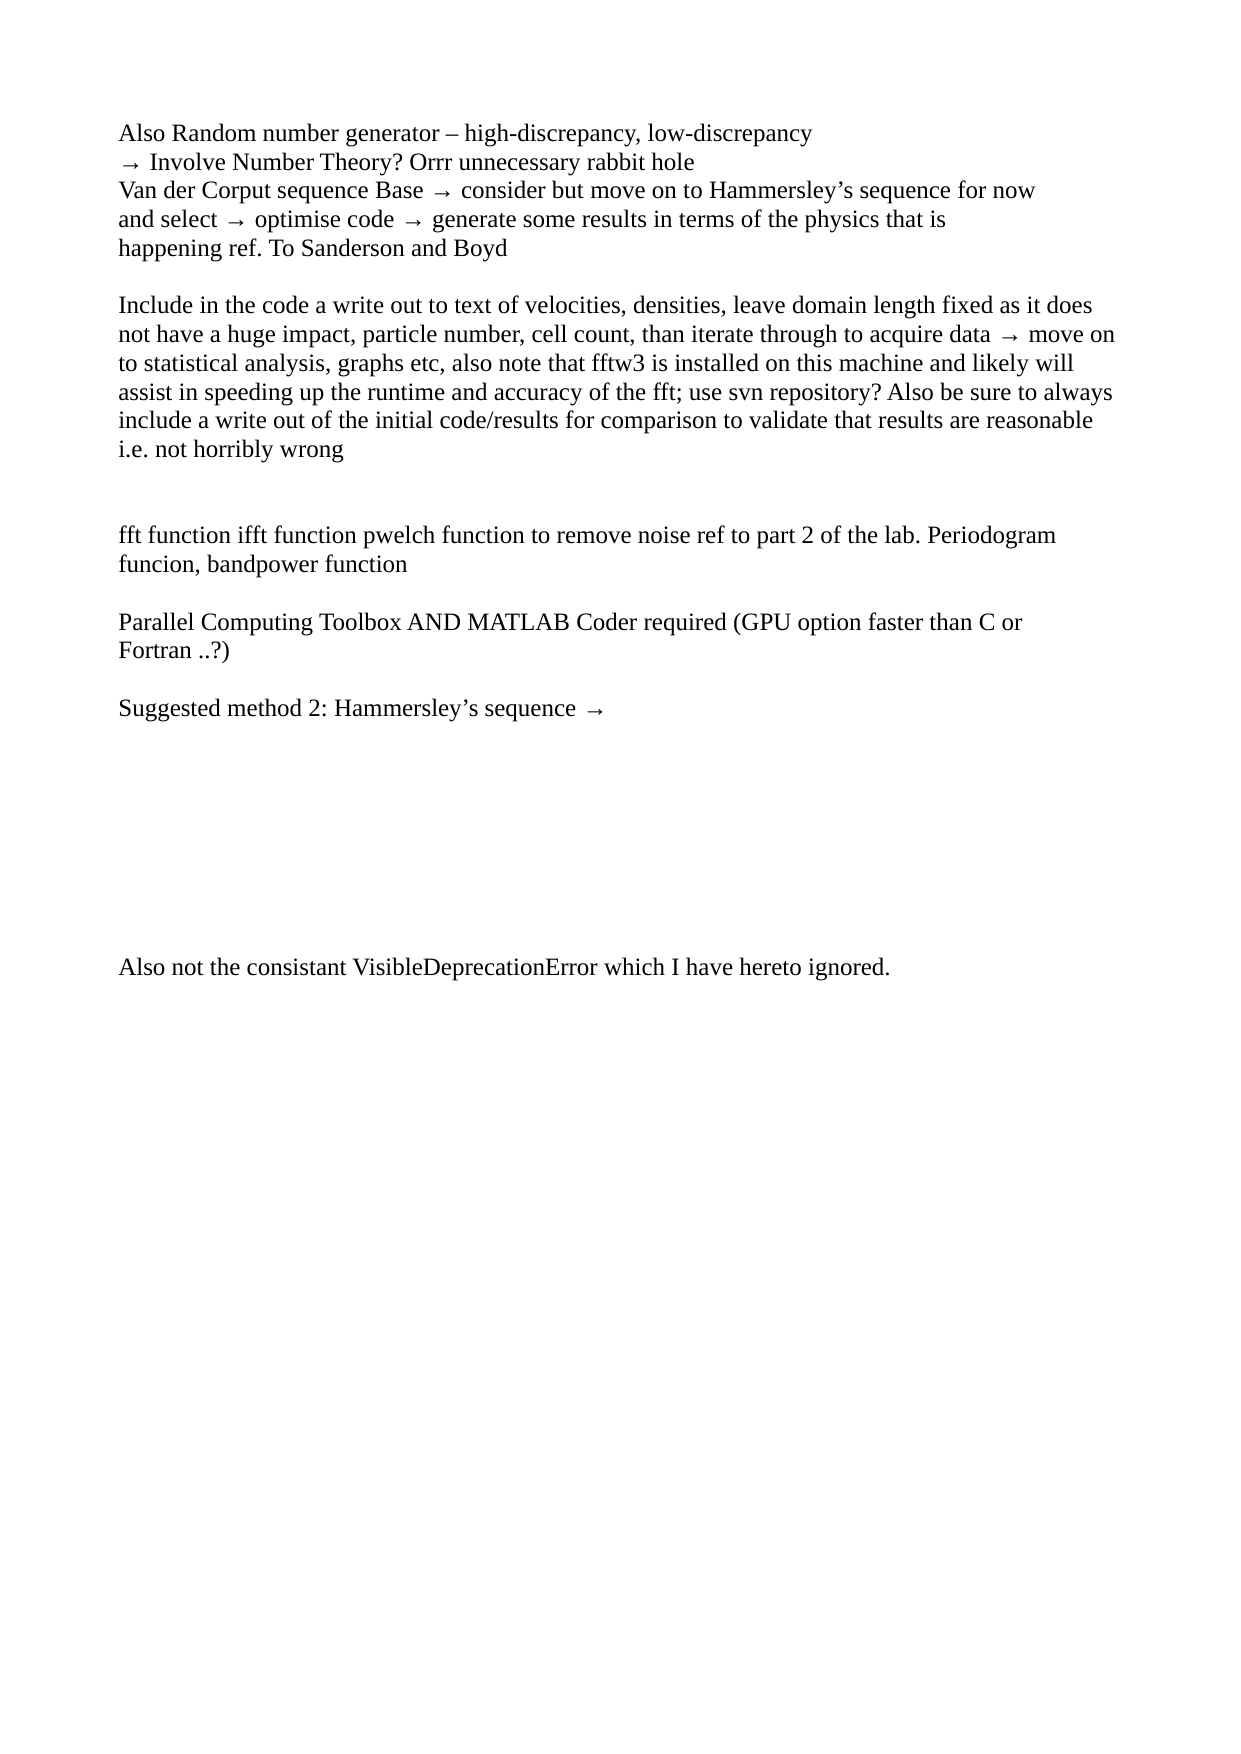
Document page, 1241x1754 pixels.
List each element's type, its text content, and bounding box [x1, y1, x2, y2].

text Include in the code a write out to text of velocities, densities, leave domain length fixed as it does not have a huge impact, particle number, cell count, than iterate through to acquire data → move on to statistical analysis, graphs etc, also note that fftw3 is installed on this machine and likely will assist in speeding up the runtime and accuracy of the fft; use svn repository? Also be sure to always include a write out of the initial code/results for comparison to validate that results are reasonable i.e. not horribly wrong [118, 291, 1122, 463]
text Suggested method 2: Hammersley’s sequence → [118, 693, 1122, 722]
text Van der Corput sequence Base → consider but move on to Hammersley’s sequence for now [118, 176, 1122, 204]
text happening ref. To Sanderson and Boyd [118, 233, 1122, 262]
text → Involve Number Theory? Orrr unnecessary rabbit hole [118, 147, 1122, 176]
text Also not the consistant VisibleDeprecationError which I have hereto ignored. [118, 952, 1122, 981]
text Also Random number generator – high-discrepancy, low-discrepancy [118, 118, 1122, 147]
text fft function ifft function pwelch function to remove noise ref to part 2 of the lab. Periodogram funcion, bandpower function [118, 521, 1122, 578]
text and select → optimise code → generate some results in terms of the physics that is [118, 204, 1122, 233]
text Parallel Computing Toolbox AND MATLAB Coder required (GPU option faster than C or Fortran ..?) [118, 607, 1122, 664]
